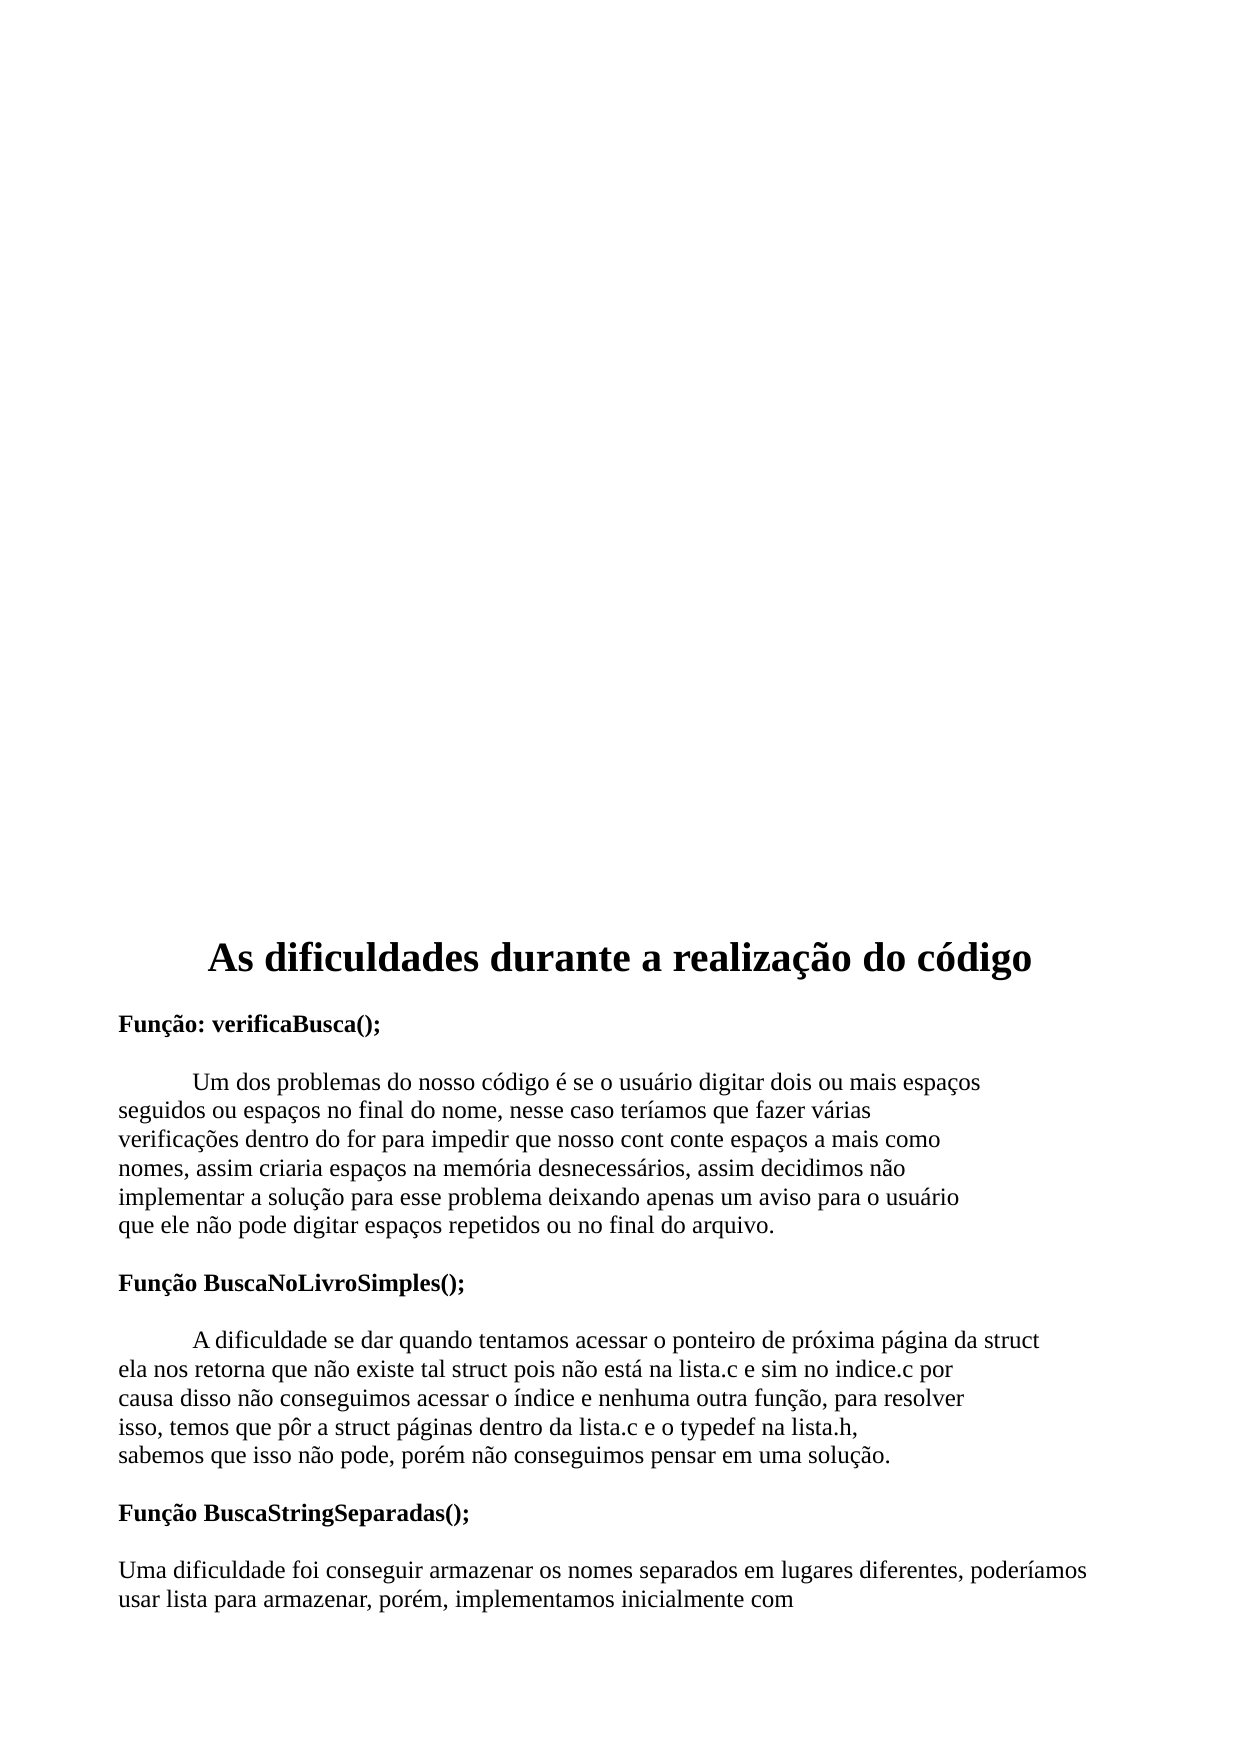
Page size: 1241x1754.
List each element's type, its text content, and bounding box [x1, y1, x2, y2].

text Uma dificuldade foi conseguir armazenar os nomes separados em lugares diferentes, poderíamos usar lista para armazenar, porém, implementamos inicialmente com [118, 1556, 1122, 1613]
text Um dos problemas do nosso código é se o usuário digitar dois ou mais espaços [118, 1067, 1122, 1096]
text causa disso não conseguimos acessar o índice e nenhuma outra função, para resolver [118, 1383, 1122, 1412]
text seguidos ou espaços no final do nome, nesse caso teríamos que fazer várias [118, 1096, 1122, 1124]
text Função BuscaStringSeparadas(); [118, 1498, 1122, 1527]
text nomes, assim criaria espaços na memória desnecessários, assim decidimos não [118, 1153, 1122, 1182]
text ela nos retorna que não existe tal struct pois não está na lista.c e sim no indice.c por [118, 1354, 1122, 1383]
text A dificuldade se dar quando tentamos acessar o ponteiro de próxima página da struct [118, 1326, 1122, 1354]
text implementar a solução para esse problema deixando apenas um aviso para o usuário [118, 1182, 1122, 1211]
text As dificuldades durante a realização do código [118, 933, 1122, 981]
text Função: verificaBusca(); [118, 1009, 1122, 1038]
text sabemos que isso não pode, porém não conseguimos pensar em uma solução. [118, 1441, 1122, 1469]
text que ele não pode digitar espaços repetidos ou no final do arquivo. [118, 1211, 1122, 1239]
text verificações dentro do for para impedir que nosso cont conte espaços a mais como [118, 1124, 1122, 1153]
text Função BuscaNoLivroSimples(); [118, 1268, 1122, 1297]
text isso, temos que pôr a struct páginas dentro da lista.c e o typedef na lista.h, [118, 1412, 1122, 1441]
